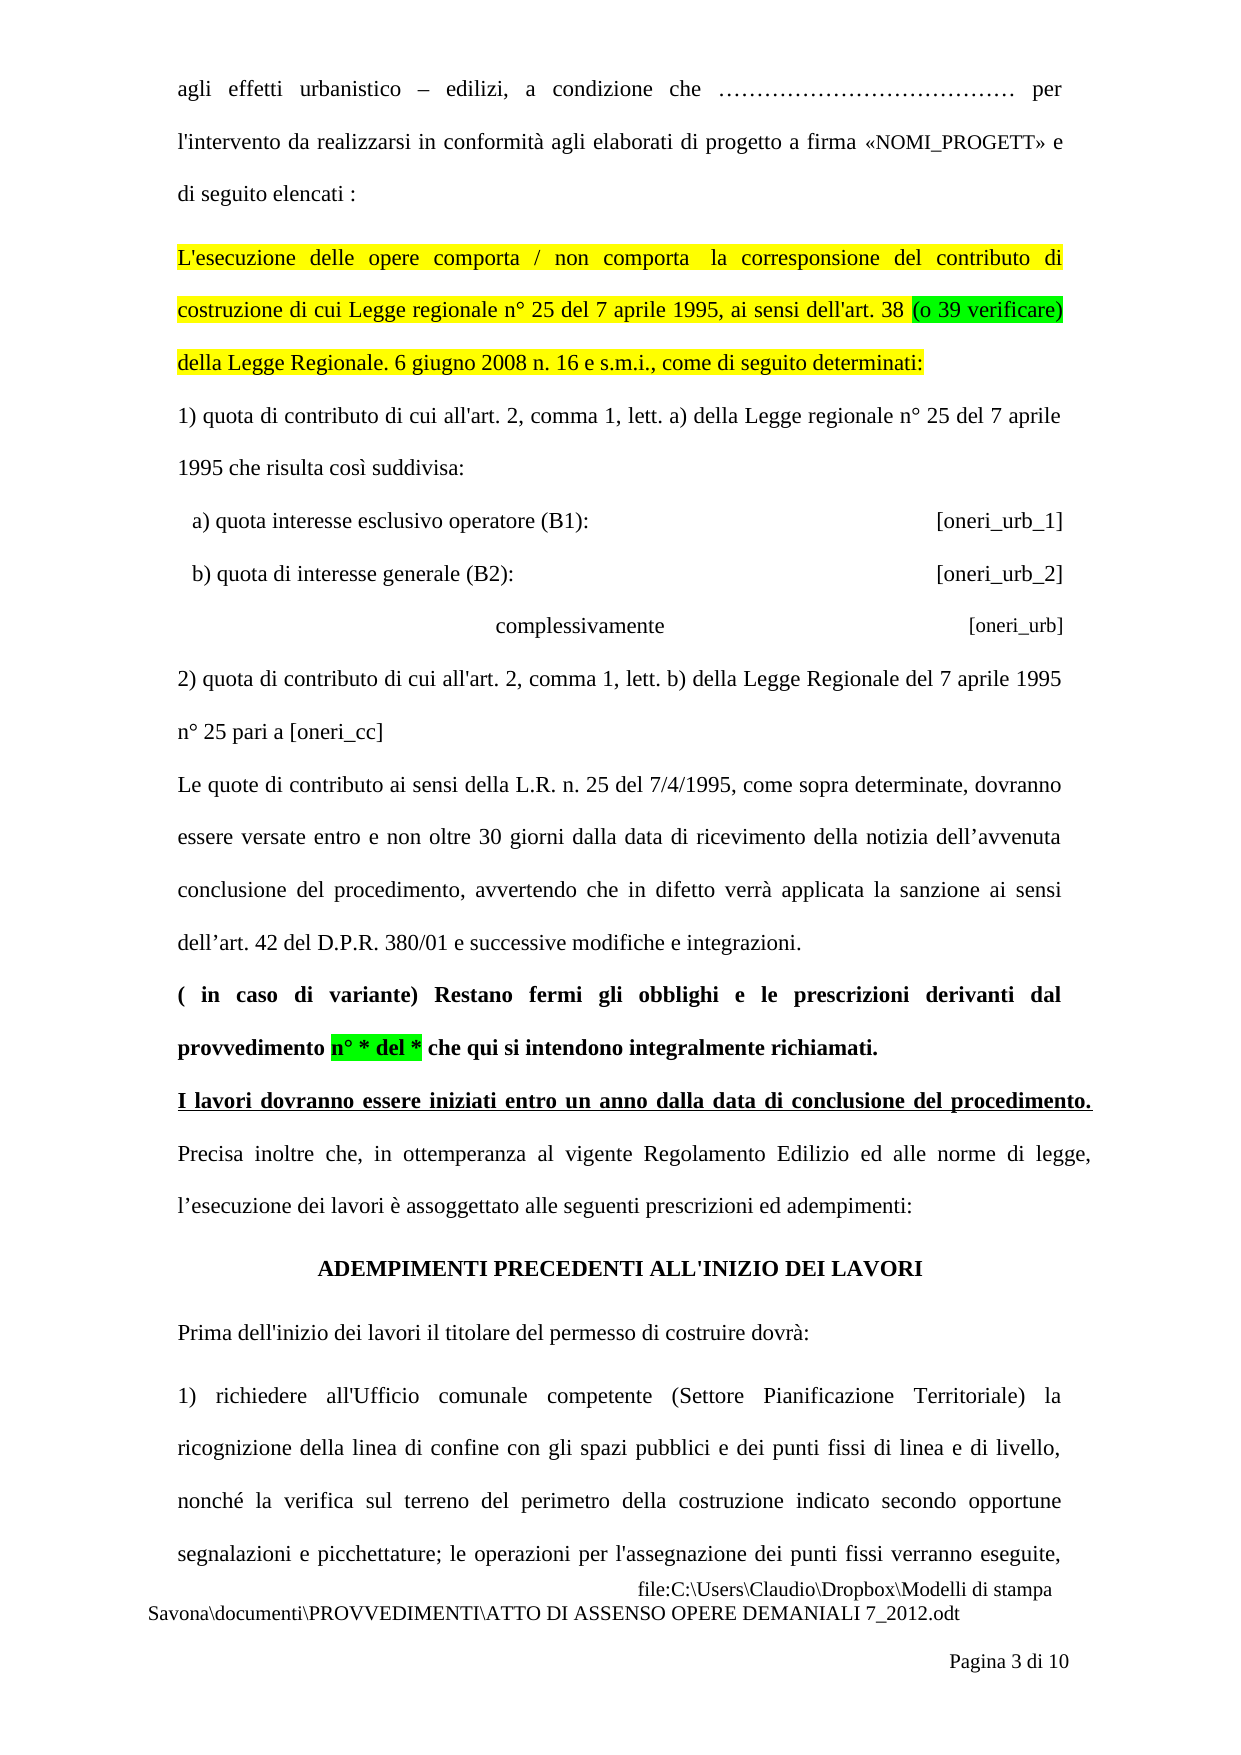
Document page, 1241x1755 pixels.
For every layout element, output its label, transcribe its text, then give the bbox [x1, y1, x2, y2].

text 2) quota di contributo di cui all'art. 2, comma 1, lett. b) della Legge Regionale del 7 aprile 1995 n° 25 pari a [oneri_cc] [177, 665, 1063, 744]
table_cell complessivamente [185, 613, 672, 639]
text ( in caso di variante) Restano fermi gli obblighi e le prescrizioni derivanti dal provvedimento n° * del * che qui si intendono integralmente richiamati. [177, 981, 1063, 1061]
table_header a) quota interesse esclusivo operatore (B1): [185, 507, 672, 560]
text agli effetti urbanistico – edilizi, a condizione che ………………………………… per l'intervento da realizzarsi in conformità agli elaborati di progetto a firma «NOMI_PROGETT» e di seguito elencati : [177, 75, 1063, 207]
text Prima dell'inizio dei lavori il titolare del permesso di costruire dovrà: [177, 1318, 1063, 1345]
table_cell [185, 639, 672, 665]
text I lavori dovranno essere iniziati entro un anno dalla data di conclusione del procedimento. [177, 1087, 1093, 1110]
text ADEMPIMENTI PRECEDENTI ALL'INIZIO DEI LAVORI [177, 1255, 1063, 1282]
text Precisa inoltre che, in ottemperanza al vigente Regolamento Edilizio ed alle norme di legge, l’esecuzione dei lavori è assoggettato alle seguenti prescrizioni ed adempimenti: [177, 1111, 1093, 1219]
table_cell [672, 639, 1071, 665]
text 1) richiedere all'Ufficio comunale competente (Settore Pianificazione Territoriale) la ricognizione della linea di confine con gli spazi pubblici e dei punti fissi di linea e di livello, nonché la verifica sul terreno del perimetro della costruzione indicato secondo opportune segnalazioni e picchettature; le operazioni per l'assegnazione dei punti fissi verranno eseguite, [177, 1382, 1063, 1566]
table_cell [oneri_urb] [672, 613, 1071, 639]
table_cell [oneri_urb_2] [672, 560, 1071, 612]
text Le quote di contributo ai sensi della L.R. n. 25 del 7/4/1995, come sopra determinate, dovranno essere versate entro e non oltre 30 giorni dalla data di ricevimento della notizia dell’avvenuta conclusione del procedimento, avvertendo che in difetto verrà applicata la sanzione ai sensi dell’art. 42 del D.P.R. 380/01 e successive modifiche e integrazioni. [177, 771, 1063, 955]
text 1) quota di contributo di cui all'art. 2, comma 1, lett. a) della Legge regionale n° 25 del 7 aprile 1995 che risulta così suddivisa: [177, 402, 1063, 481]
table_cell b) quota di interesse generale (B2): [185, 560, 672, 612]
text L'esecuzione delle opere comporta / non comporta la corresponsione del contributo di costruzione di cui Legge regionale n° 25 del 7 aprile 1995, ai sensi dell'art. 38 (o 39 verificare) della Legge Regionale. 6 giugno 2008 n. 16 e s.m.i., come di seguito determinati: [177, 243, 1063, 375]
table_header [oneri_urb_1] [672, 507, 1071, 560]
